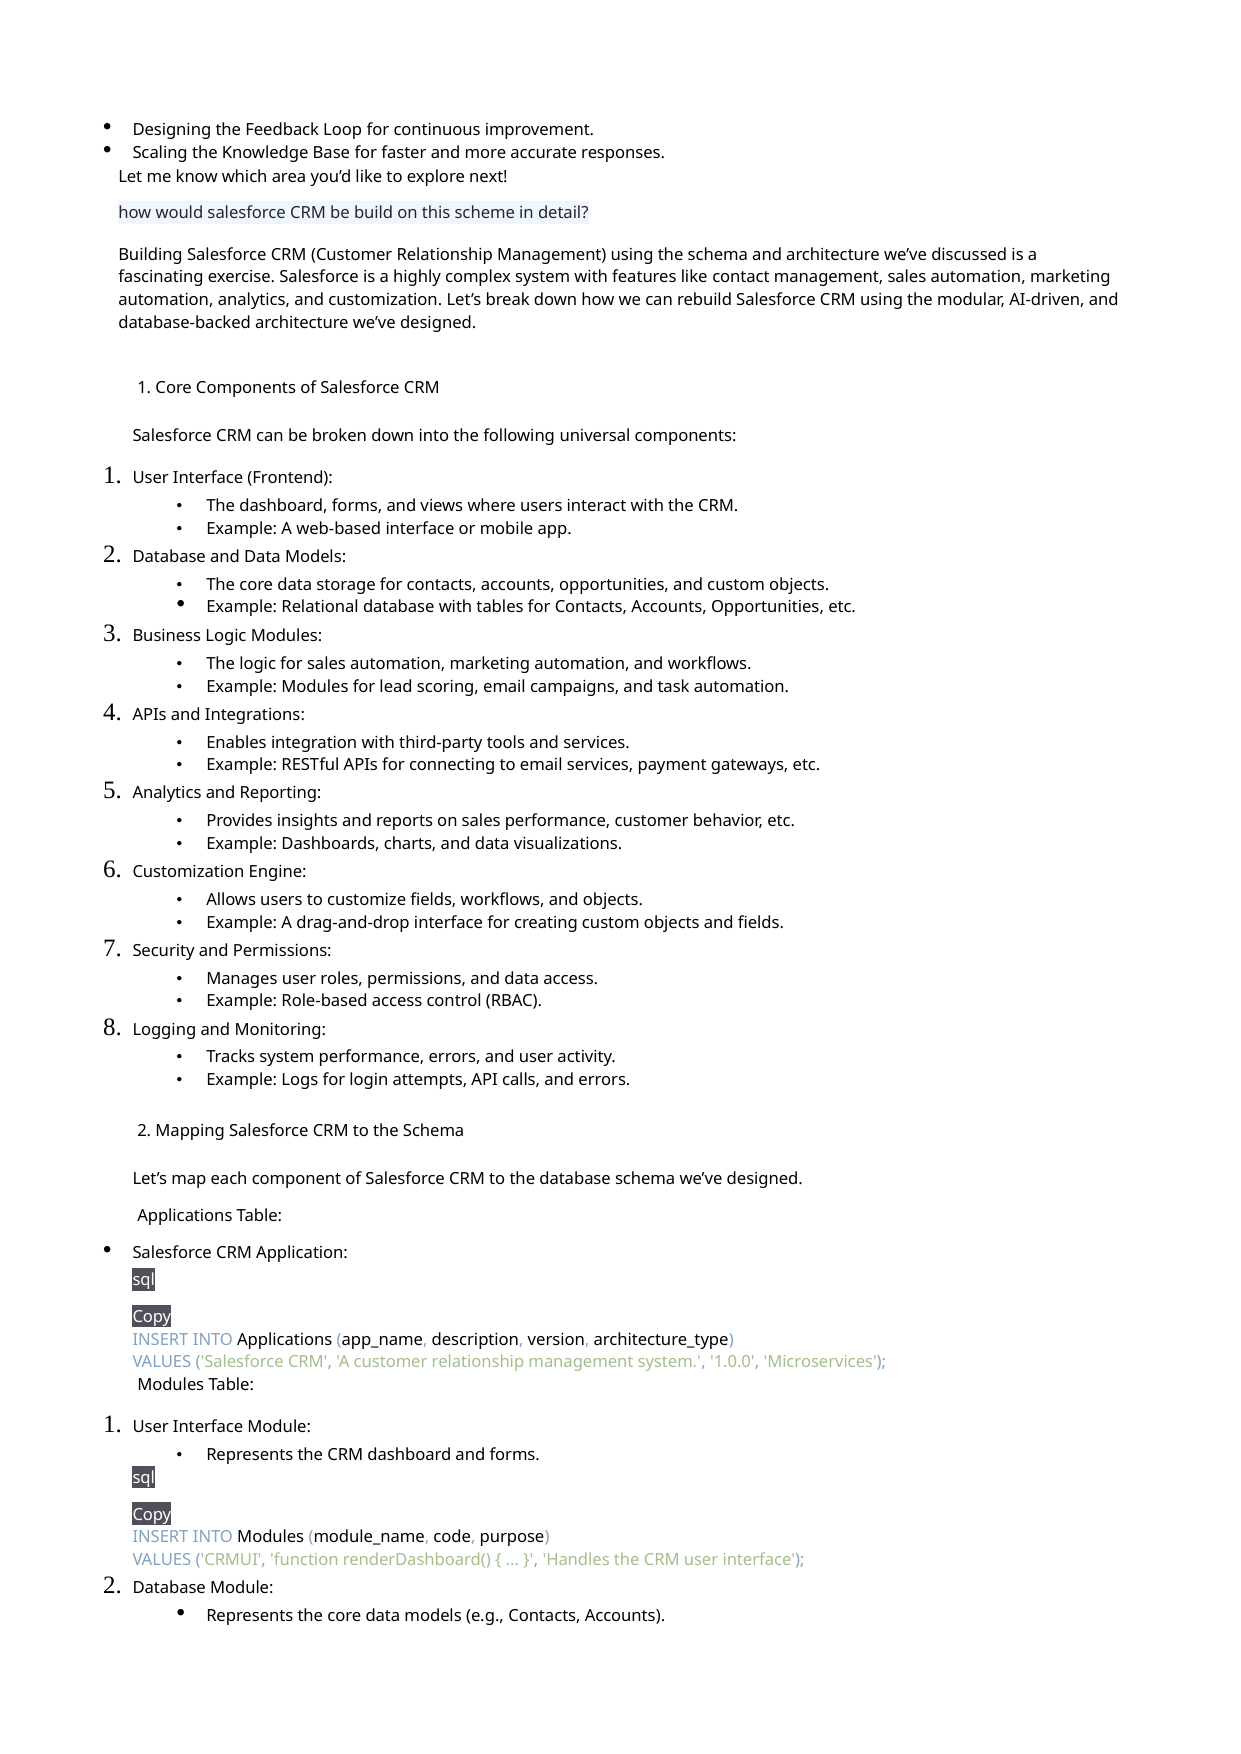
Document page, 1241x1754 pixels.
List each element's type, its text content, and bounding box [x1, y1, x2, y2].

list Enables integration with third-party tools and services. [176, 730, 1122, 753]
text Let me know which area you’d like to explore next! [118, 164, 1122, 187]
list The core data storage for contacts, accounts, opportunities, and custom objects. [176, 573, 1122, 595]
list Security and Permissions: [118, 933, 1122, 962]
list Tracks system performance, errors, and user activity. [176, 1045, 1122, 1068]
list Example: A web-based interface or mobile app. [176, 517, 1122, 539]
list Represents the core data models (e.g., Contacts, Accounts). [176, 1603, 1122, 1627]
list Database Module: [118, 1570, 1122, 1599]
list Example: A drag-and-drop interface for creating custom objects and fields. [176, 910, 1122, 933]
list VALUES ('Salesforce CRM', 'A customer relationship management system.', '1.0.0', 'Microservices'); [118, 1350, 1122, 1373]
list Designing the Feedback Loop for continuous improvement. [118, 118, 1122, 141]
list Example: Relational database with tables for Contacts, Accounts, Opportunities, etc. [176, 595, 1122, 618]
list Copy [118, 1502, 1122, 1525]
text how would salesforce CRM be build on this scheme in detail? [118, 201, 1122, 224]
list sql [118, 1268, 1122, 1291]
list User Interface (Frontend): [118, 461, 1122, 489]
text Building Salesforce CRM (Customer Relationship Management) using the schema and architecture we’ve discussed is a fascinating exercise. Salesforce is a highly complex system with features like contact management, sales automation, marketing automation, analytics, and customization. Let’s break down how we can rebuild Salesforce CRM using the modular, AI-driven, and database-backed architecture we’ve designed. [118, 243, 1122, 333]
list Allows users to customize fields, workflows, and objects. [176, 888, 1122, 910]
subtitle 1. Core Components of Salesforce CRM [137, 376, 1122, 398]
list Analytics and Reporting: [118, 776, 1122, 804]
text Salesforce CRM can be broken down into the following universal components: [132, 424, 1122, 446]
list INSERT INTO Applications (app_name, description, version, architecture_type) [118, 1327, 1122, 1350]
list User Interface Module: [118, 1409, 1122, 1438]
list The logic for sales automation, marketing automation, and workflows. [176, 652, 1122, 674]
list Business Logic Modules: [118, 618, 1122, 647]
list Provides insights and reports on sales performance, customer behavior, etc. [176, 809, 1122, 832]
subtitle 2. Mapping Salesforce CRM to the Schema [137, 1119, 1122, 1141]
list Logging and Monitoring: [118, 1012, 1122, 1040]
list INSERT INTO Modules (module_name, code, purpose) [118, 1525, 1122, 1547]
subtitle Modules Table: [137, 1373, 1122, 1395]
list Copy [118, 1305, 1122, 1327]
list VALUES ('CRMUI', 'function renderDashboard() { ... }', 'Handles the CRM user interface'); [118, 1547, 1122, 1570]
list Manages user roles, permissions, and data access. [176, 966, 1122, 989]
text Let’s map each component of Salesforce CRM to the database schema we’ve designed. [132, 1167, 1122, 1189]
subtitle Applications Table: [137, 1203, 1122, 1226]
list Example: Logs for login attempts, API calls, and errors. [176, 1068, 1122, 1090]
list The dashboard, forms, and views where users interact with the CRM. [176, 494, 1122, 517]
list APIs and Integrations: [118, 697, 1122, 726]
list Salesforce CRM Application: [118, 1240, 1122, 1263]
list Example: Role-based access control (RBAC). [176, 989, 1122, 1012]
list Example: Dashboards, charts, and data visualizations. [176, 832, 1122, 854]
list Customization Engine: [118, 854, 1122, 883]
list Example: Modules for lead scoring, email campaigns, and task automation. [176, 674, 1122, 697]
list sql [118, 1466, 1122, 1488]
list Database and Data Models: [118, 539, 1122, 568]
list Example: RESTful APIs for connecting to email services, payment gateways, etc. [176, 753, 1122, 776]
list Represents the CRM dashboard and forms. [176, 1443, 1122, 1466]
list Scaling the Knowledge Base for faster and more accurate responses. [118, 141, 1122, 164]
